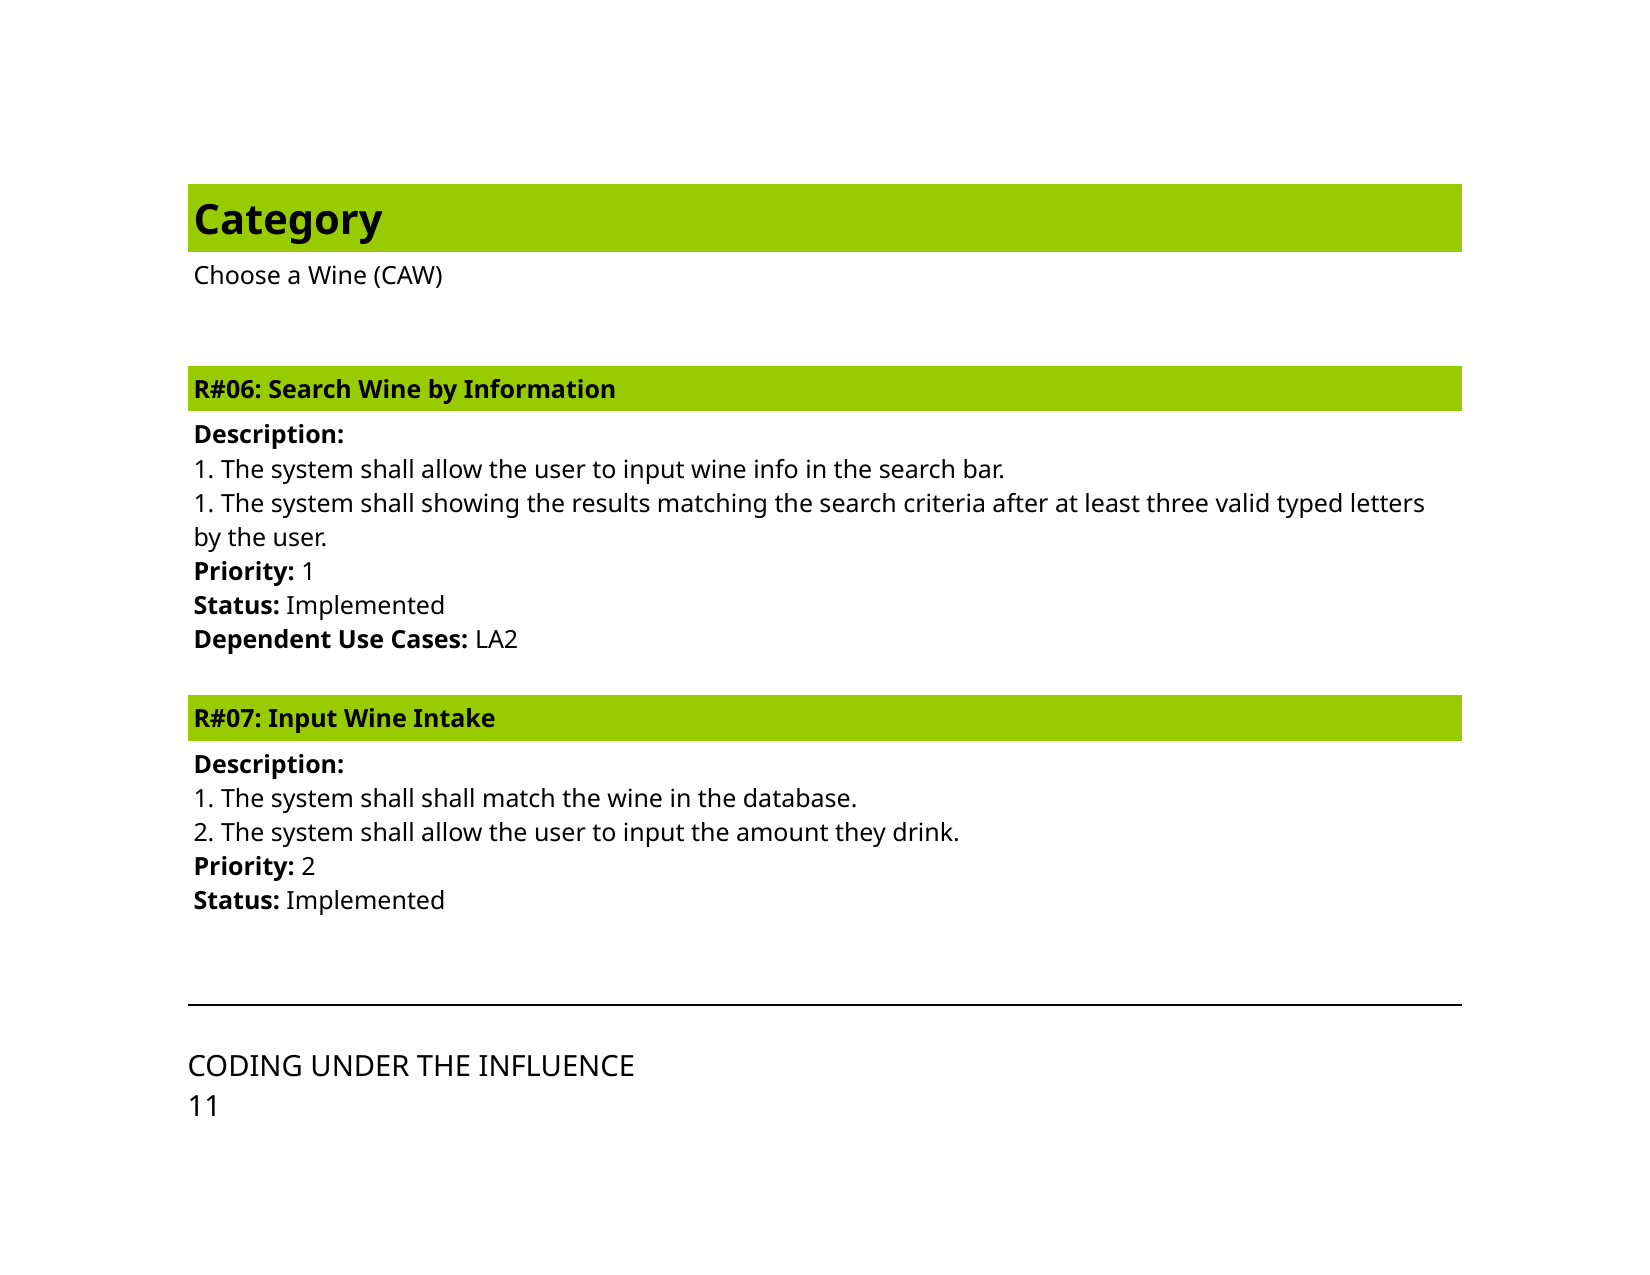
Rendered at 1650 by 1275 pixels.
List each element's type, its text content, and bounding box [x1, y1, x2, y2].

table_cell Description: 1. The system shall allow the user to input wine info in the search bar. 1. The system shall showing the results matching the search criteria after at least three valid typed letters by the user. Priority: 1 Status: Implemented Dependent Use Cases: LA2 [188, 411, 1462, 661]
table_header R#07: Input Wine Intake [188, 695, 1462, 741]
table_cell Description: 1. The system shall shall match the wine in the database. 2. The system shall allow the user to input the amount they drink. Priority: 2 Status: Implemented [188, 741, 1462, 923]
table_cell Choose a Wine (CAW) [188, 252, 1462, 298]
table_header R#06: Search Wine by Information [188, 366, 1462, 411]
table_header Category [188, 184, 1462, 252]
